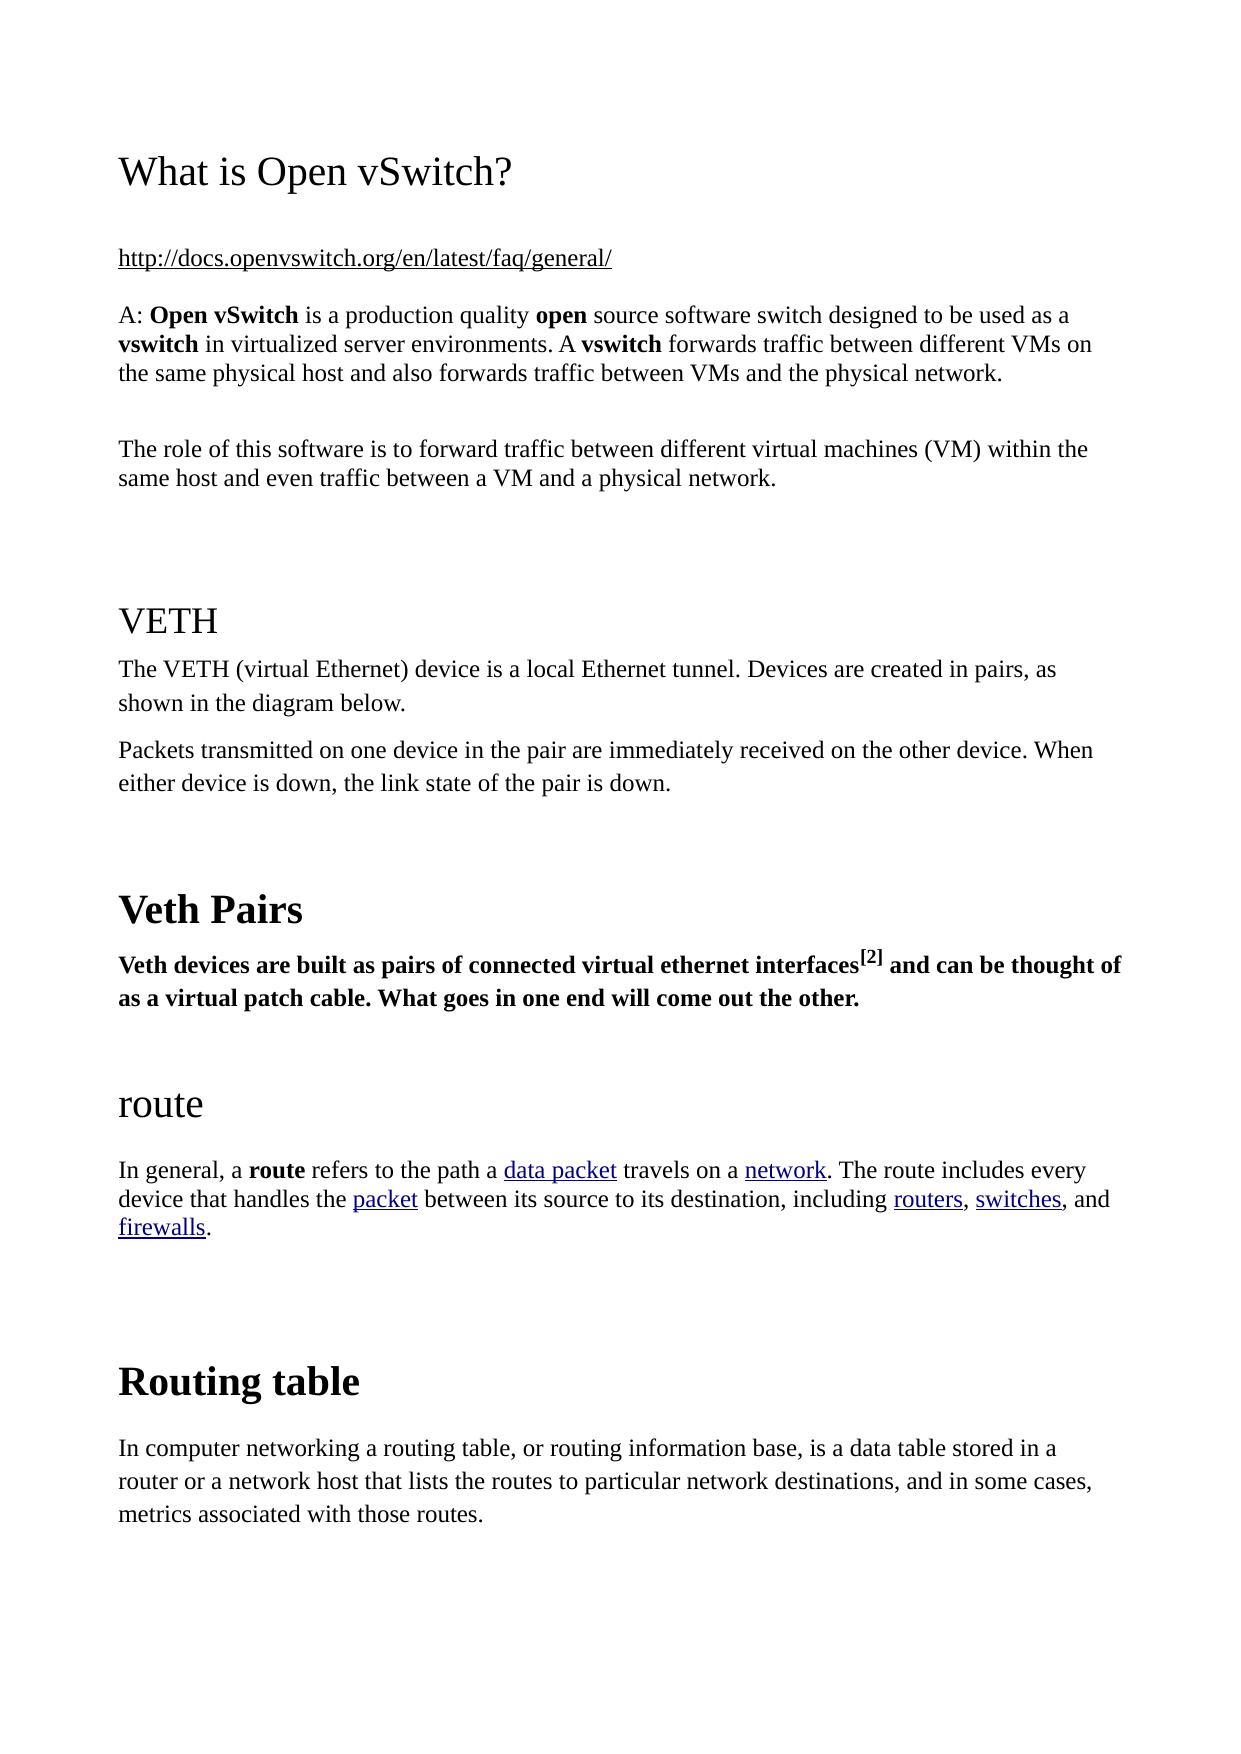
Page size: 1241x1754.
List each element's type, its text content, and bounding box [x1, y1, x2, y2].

text Routing table [118, 1356, 1122, 1404]
text What is Open vSwitch? [118, 147, 1122, 195]
text The role of this software is to forward traffic between different virtual machines (VM) within the same host and even traffic between a VM and a physical network. [118, 434, 1122, 492]
text The VETH (virtual Ethernet) device is a local Ethernet tunnel. Devices are created in pairs, as shown in the diagram below. [118, 654, 1122, 716]
text route [118, 1078, 1122, 1126]
text In computer networking a routing table, or routing information base, is a data table stored in a router or a network host that lists the routes to particular network destinations, and in some cases, metrics associated with those routes. [118, 1433, 1122, 1528]
text Packets transmitted on one device in the pair are immediately received on the other device. When either device is down, the link state of the pair is down. [118, 735, 1122, 797]
subtitle Veth Pairs [118, 884, 1122, 932]
text http://docs.openvswitch.org/en/latest/faq/general/ [118, 243, 1122, 271]
text Veth devices are built as pairs of connected virtual ethernet interfaces[2] and can be thought of as a virtual patch cable. What goes in one end will come out the other. [118, 945, 1122, 1012]
text A: Open vSwitch is a production quality open source software switch designed to be used as a vswitch in virtualized server environments. A vswitch forwards traffic between different VMs on the same physical host and also forwards traffic between VMs and the physical network. [118, 300, 1122, 386]
subtitle VETH [118, 599, 1122, 642]
text In general, a route refers to the path a data packet travels on a network. The route includes every device that handles the packet between its source to its destination, including routers, switches, and firewalls. [118, 1155, 1122, 1241]
